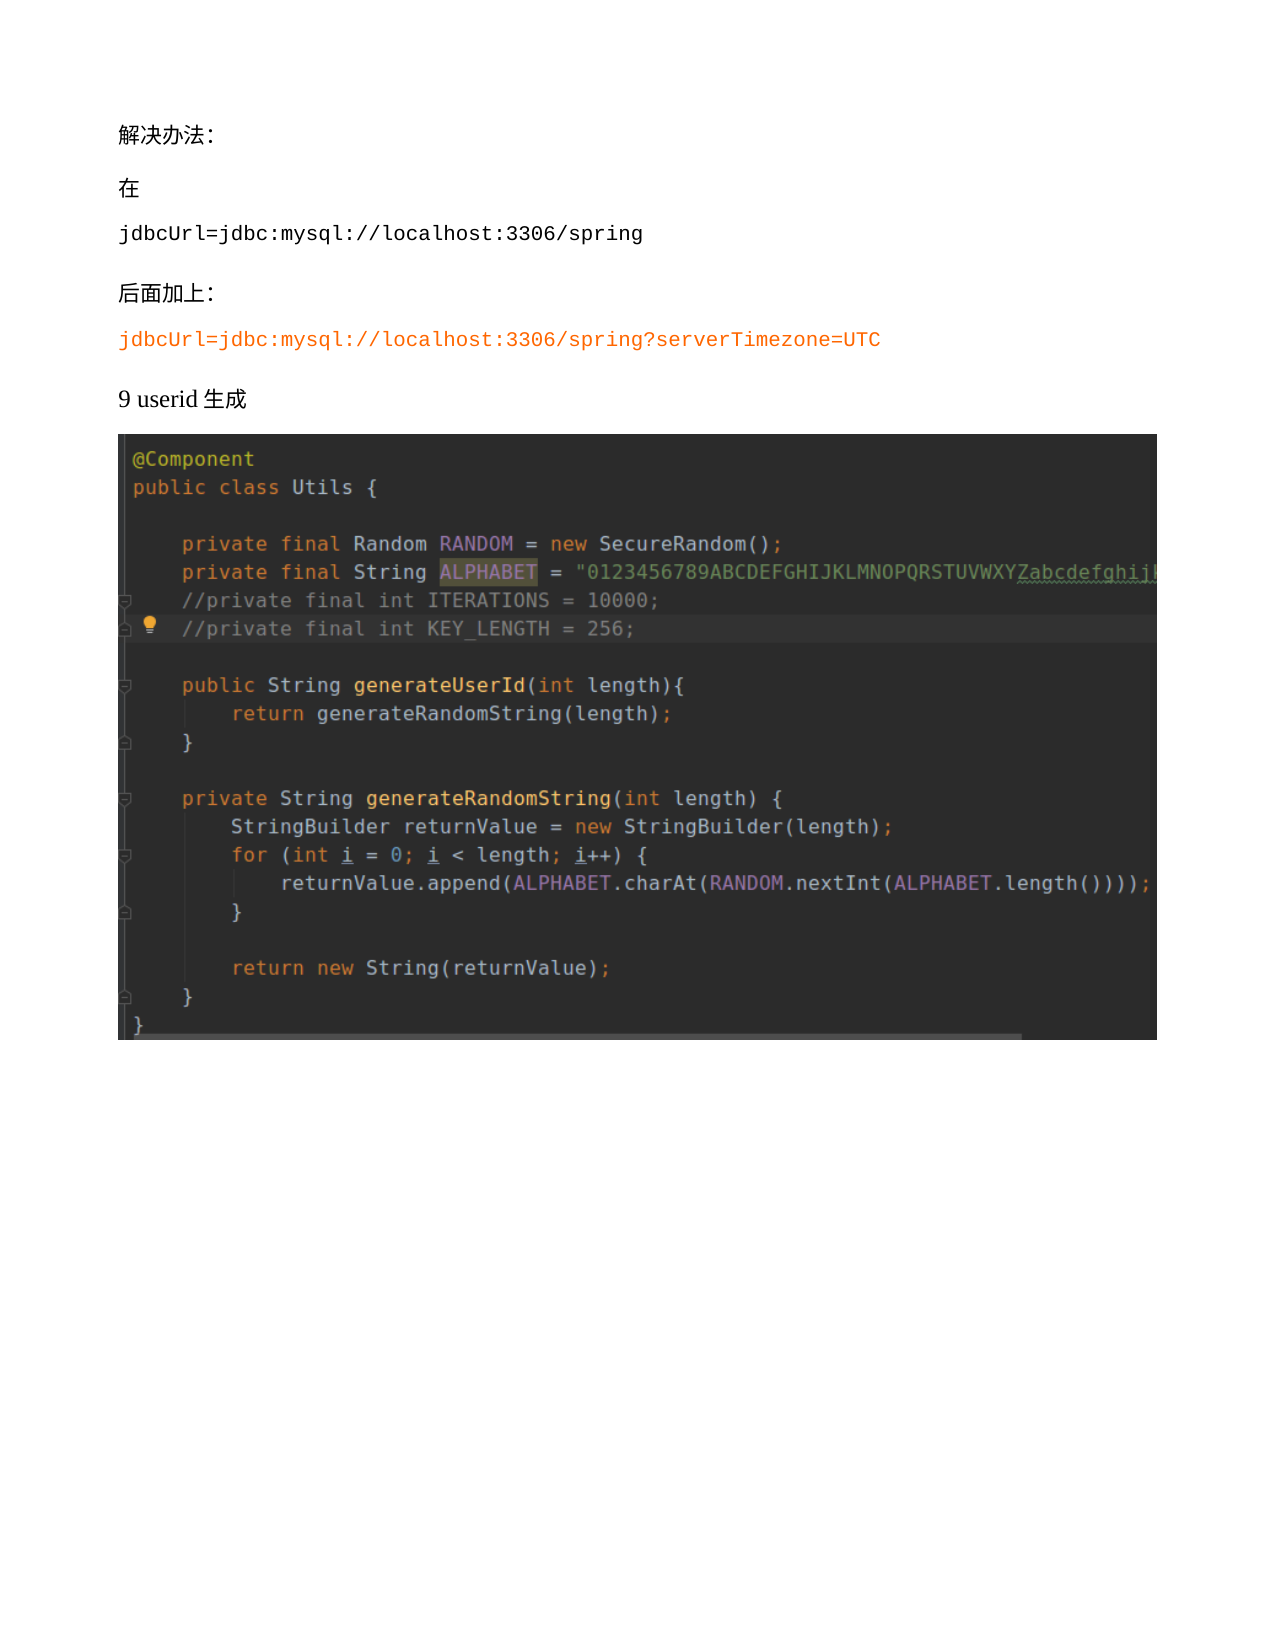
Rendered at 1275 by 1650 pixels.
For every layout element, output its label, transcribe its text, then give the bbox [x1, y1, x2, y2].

text 9 userid生成 [118, 382, 1157, 413]
text jdbcUrl=jdbc:mysql://localhost:3306/spring?serverTimezone=UTC [118, 329, 1157, 352]
picture [118, 434, 1157, 1040]
text 在 [118, 171, 1157, 202]
text 解决办法： [118, 118, 1157, 150]
text 后面加上： [118, 276, 1157, 308]
text jdbcUrl=jdbc:mysql://localhost:3306/spring [118, 223, 1157, 247]
